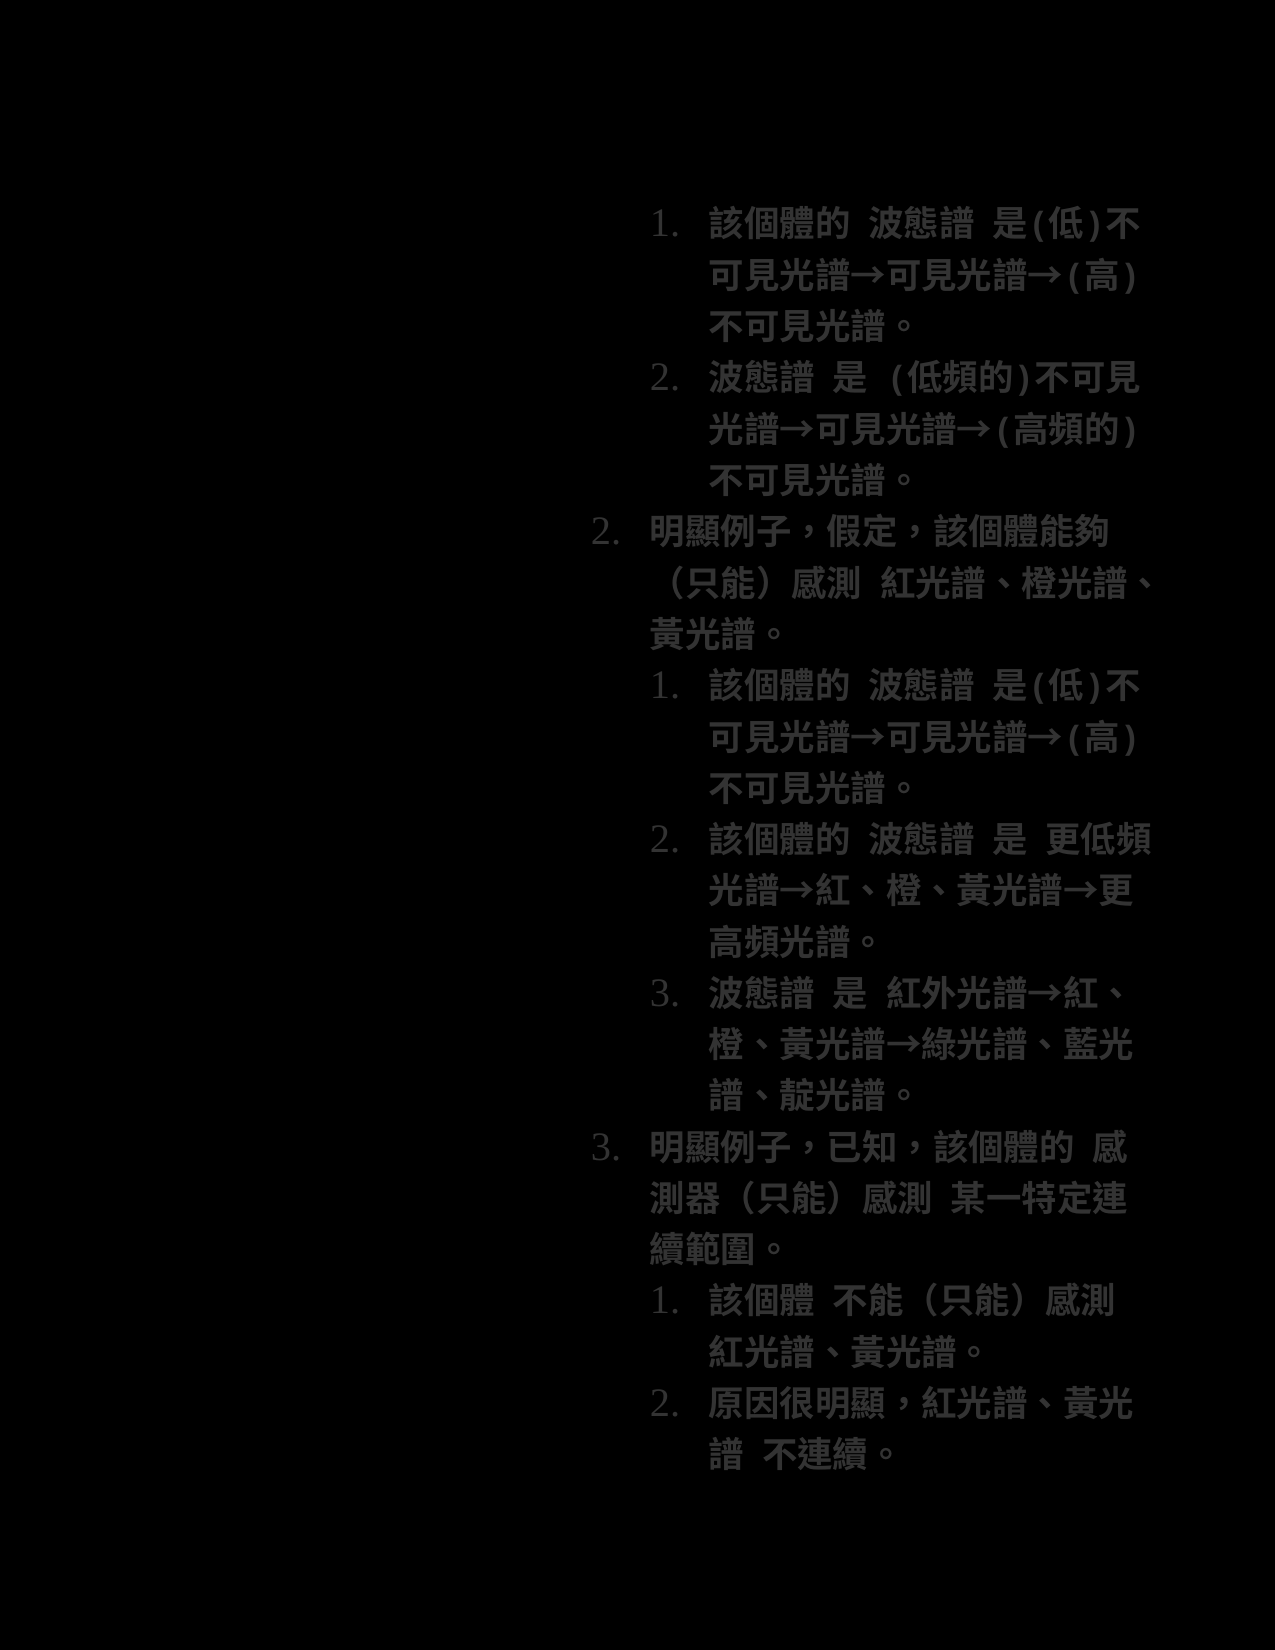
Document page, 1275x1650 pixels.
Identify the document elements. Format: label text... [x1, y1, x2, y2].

list 波態譜 是 (低頻的)不可見光譜→可見光譜→(高頻的)不可見光譜。 [649, 350, 1157, 504]
list 原因很明顯，紅光譜、黃光譜 不連續。 [649, 1375, 1157, 1478]
list 明顯例子，已知，該個體的 感測器（只能）感測 某一特定連續範圍。 [591, 1119, 1157, 1273]
list 該個體的 波態譜 是(低)不可見光譜→可見光譜→(高)不可見光譜。 [649, 196, 1157, 350]
list 該個體的 波態譜 是 更低頻光譜→紅、橙、黃光譜→更高頻光譜。 [649, 811, 1157, 965]
list 該個體的 波態譜 是(低)不可見光譜→可見光譜→(高)不可見光譜。 [649, 657, 1157, 811]
list 明顯例子，假定，該個體能夠（只能）感測 紅光譜、橙光譜、黃光譜。 [591, 504, 1157, 657]
list 波態譜 是 紅外光譜→紅、橙、黃光譜→綠光譜、藍光譜、靛光譜。 [649, 965, 1157, 1119]
list 該個體 不能（只能）感測 紅光譜、黃光譜。 [649, 1273, 1157, 1375]
